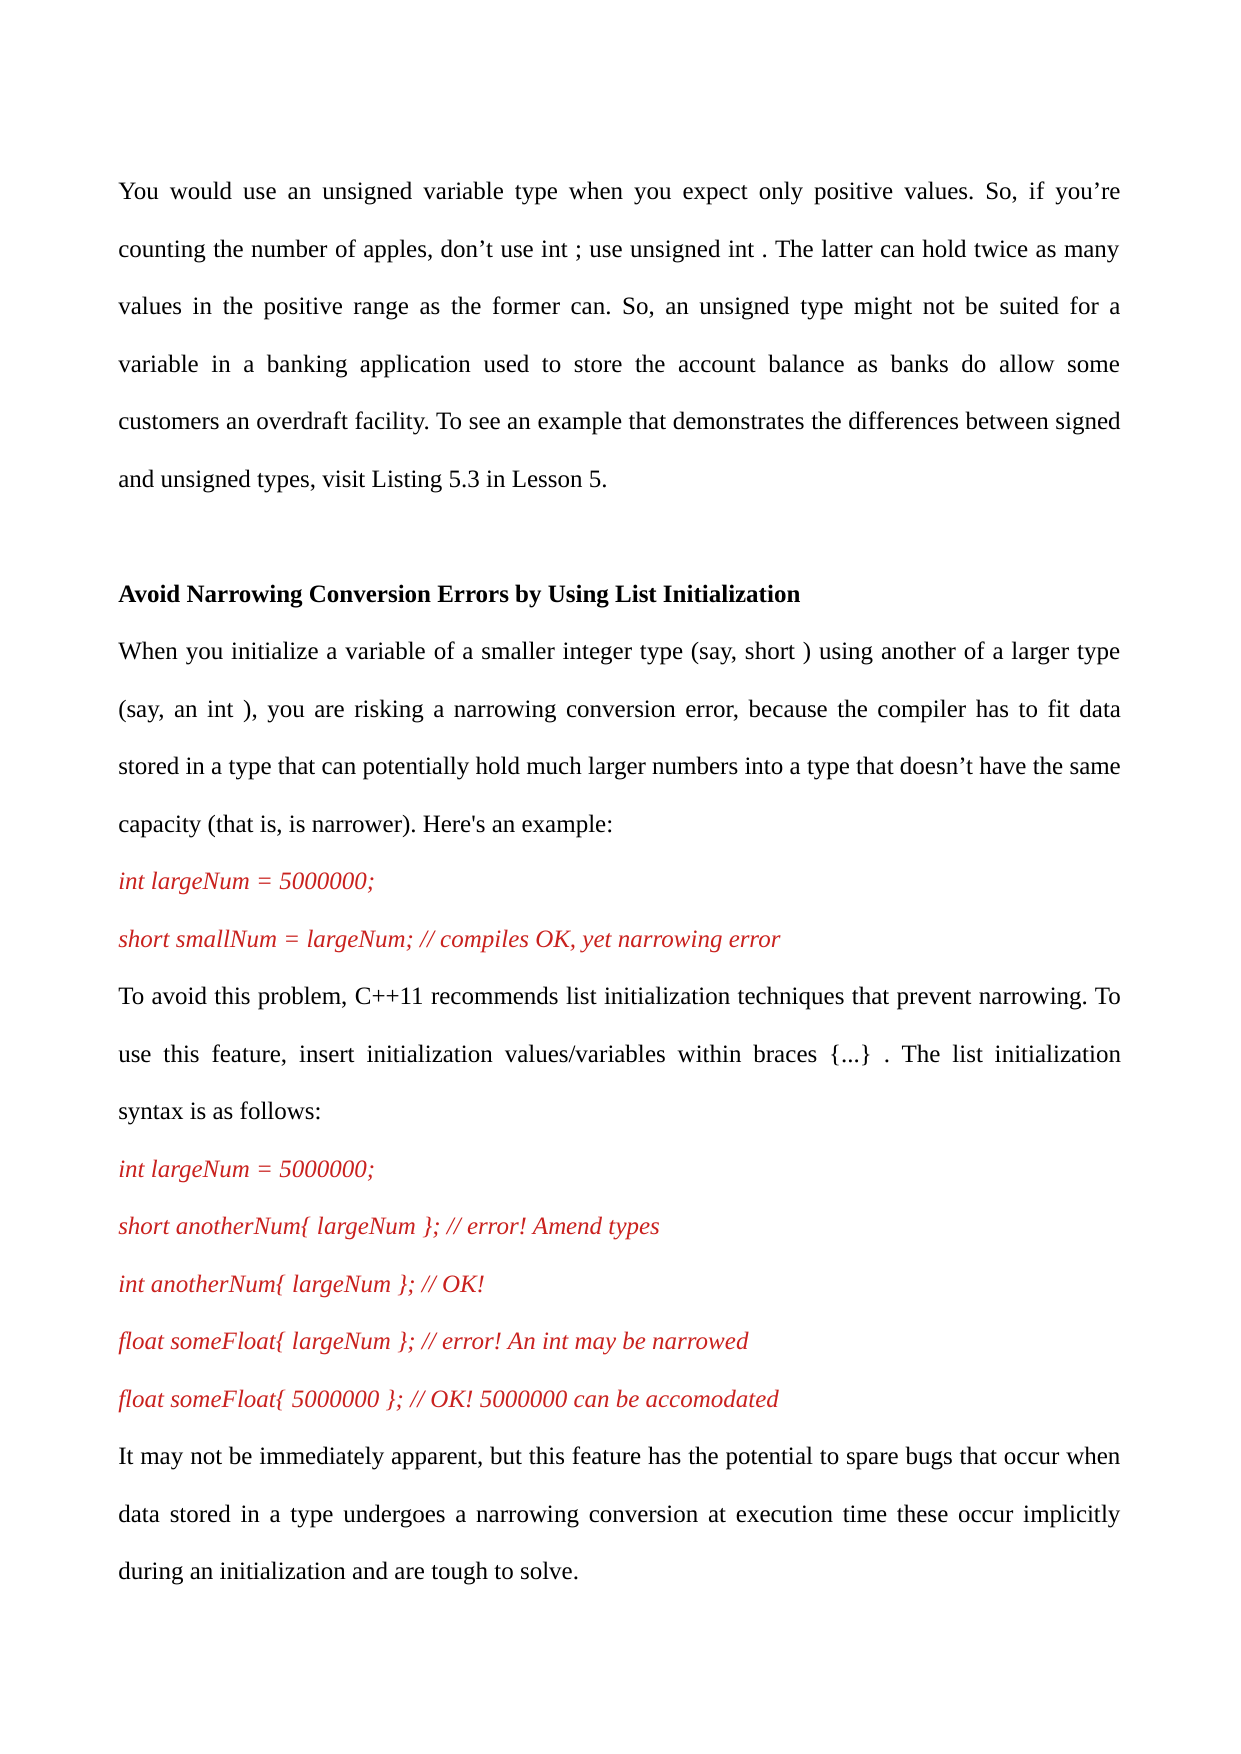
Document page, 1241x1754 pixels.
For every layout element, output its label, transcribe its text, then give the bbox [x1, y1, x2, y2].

text int largeNum = 5000000; [118, 866, 1122, 895]
text int largeNum = 5000000; [118, 1154, 1122, 1183]
text short smallNum = largeNum; // compiles OK, yet narrowing error [118, 924, 1122, 953]
text short anotherNum{ largeNum }; // error! Amend types [118, 1211, 1122, 1240]
text float someFloat{ 5000000 }; // OK! 5000000 can be accomodated [118, 1384, 1122, 1413]
text To avoid this problem, C++11 recommends list initialization techniques that prevent narrowing. To use this feature, insert initialization values/variables within braces {...} . The list initialization syntax is as follows: [118, 981, 1122, 1125]
text int anotherNum{ largeNum }; // OK! [118, 1269, 1122, 1298]
text It may not be immediately apparent, but this feature has the potential to spare bugs that occur when data stored in a type undergoes a narrowing conversion at execution time these occur implicitly during an initialization and are tough to solve. [118, 1441, 1122, 1585]
text When you initialize a variable of a smaller integer type (say, short ) using another of a larger type (say, an int ), you are risking a narrowing conversion error, because the compiler has to fit data stored in a type that can potentially hold much larger numbers into a type that doesn’t have the same capacity (that is, is narrower). Here's an example: [118, 636, 1122, 838]
text float someFloat{ largeNum }; // error! An int may be narrowed [118, 1326, 1122, 1355]
text Avoid Narrowing Conversion Errors by Using List Initialization [118, 579, 1122, 608]
text You would use an unsigned variable type when you expect only positive values. So, if you’re counting the number of apples, don’t use int ; use unsigned int . The latter can hold twice as many values in the positive range as the former can. So, an unsigned type might not be suited for a variable in a banking application used to store the account balance as banks do allow some customers an overdraft facility. To see an example that demonstrates the differences between signed and unsigned types, visit Listing 5.3 in Lesson 5. [118, 176, 1122, 493]
